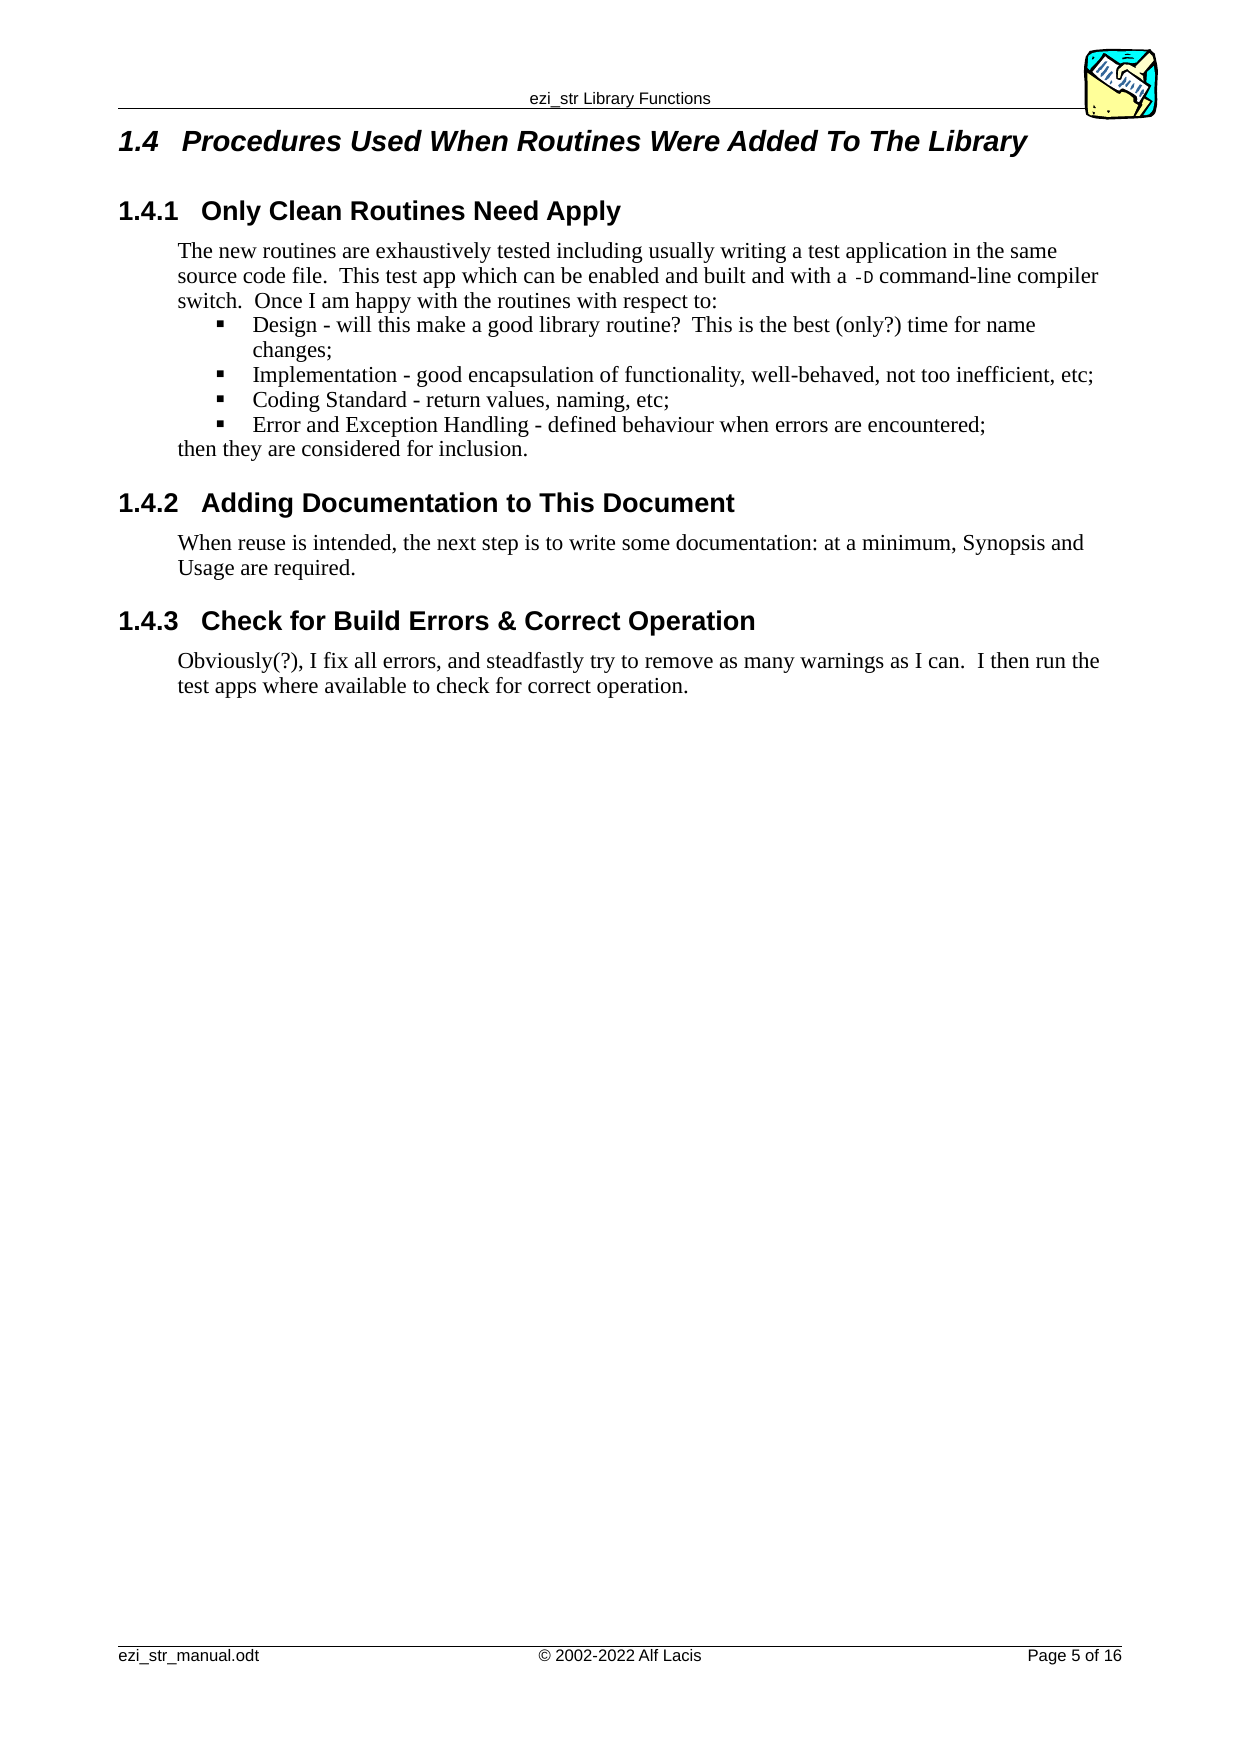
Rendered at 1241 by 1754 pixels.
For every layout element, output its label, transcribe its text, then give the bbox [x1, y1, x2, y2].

text When reuse is intended, the next step is to write some documentation: at a minimum, Synopsis and Usage are required. [177, 531, 1122, 580]
list Design - will this make a good library routine? This is the best (only?) time for name changes; [215, 313, 1122, 363]
text The new routines are exhaustively tested including usually writing a test application in the same source code file. This test app which can be enabled and built and with a -D command-line compiler switch. Once I am happy with the routines with respect to: [177, 239, 1122, 313]
subtitle Procedures Used When Routines Were Added To The Library [118, 124, 1122, 157]
list Implementation - good encapsulation of functionality, well-behaved, not too inefficient, etc; [215, 363, 1122, 387]
list Coding Standard - return values, naming, etc; [215, 387, 1122, 412]
subtitle Only Clean Routines Need Apply [118, 195, 1122, 226]
subtitle Adding Documentation to This Document [118, 487, 1122, 518]
subtitle Check for Build Errors & Correct Operation [118, 605, 1122, 636]
text Obviously(?), I fix all errors, and steadfastly try to remove as many warnings as I can. I then run the test apps where available to check for correct operation. [177, 649, 1122, 698]
text then they are considered for inclusion. [177, 437, 1122, 462]
list Error and Exception Handling - defined behaviour when errors are encountered; [215, 412, 1122, 437]
